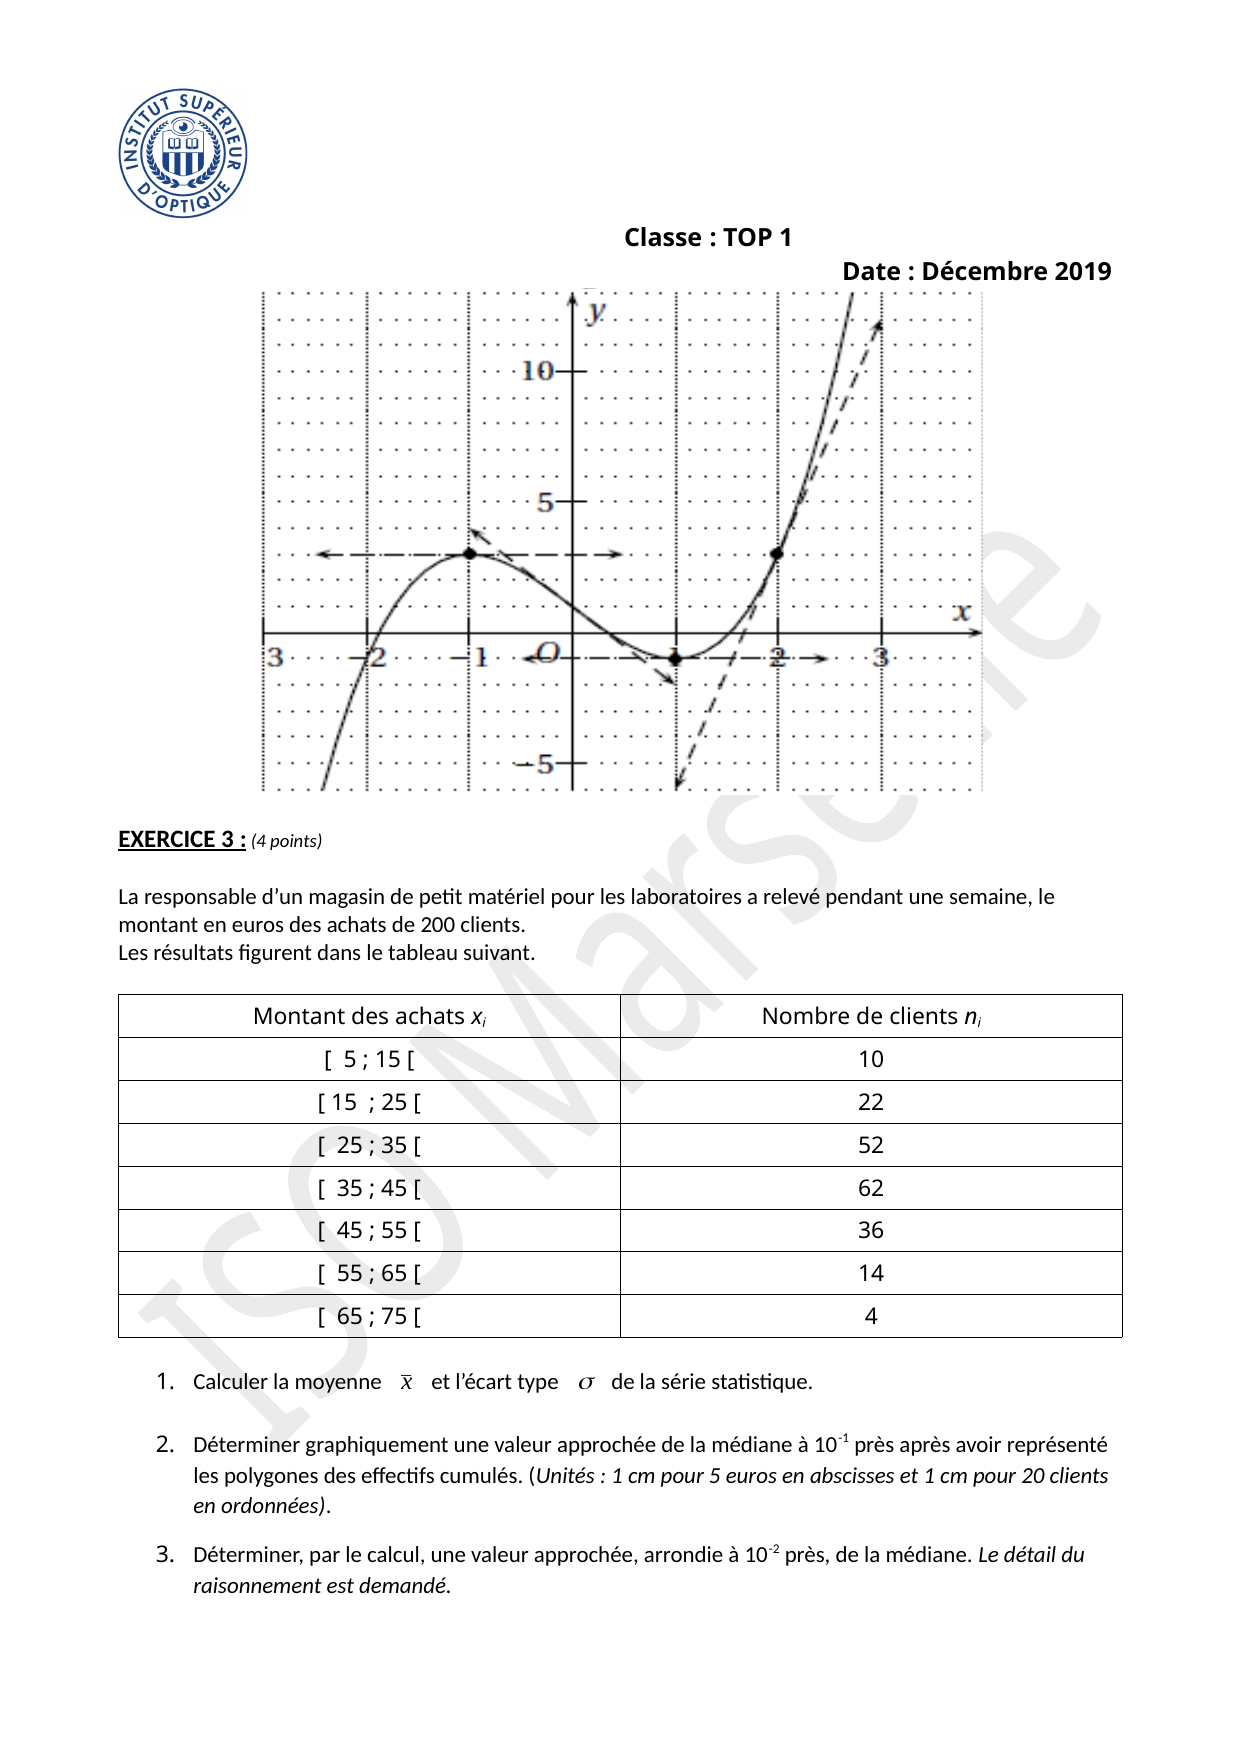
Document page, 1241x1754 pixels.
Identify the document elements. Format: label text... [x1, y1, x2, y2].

table_cell [ 65 ; 75 [ [119, 1295, 620, 1337]
list Déterminer graphiquement une valeur approchée de la médiane à 10-1 près après avoir représenté les polygones des effectifs cumulés. (Unités : 1 cm pour 5 euros en abscisses et 1 cm pour 20 clients en ordonnées). [156, 1427, 1122, 1519]
table_header Nombre de clients ni [621, 995, 1122, 1037]
table_cell 52 [621, 1124, 1122, 1166]
table_cell 4 [621, 1295, 1122, 1337]
table_cell [ 15 ; 25 [ [119, 1081, 620, 1123]
table_cell [ 25 ; 35 [ [119, 1124, 620, 1166]
table_cell [ 35 ; 45 [ [119, 1167, 620, 1208]
table_cell 62 [621, 1167, 1122, 1208]
table_cell 14 [621, 1252, 1122, 1294]
list Calculer la moyenneet l’écart typede la série statistique. [156, 1365, 1122, 1396]
picture [118, 88, 248, 219]
table_cell [ 45 ; 55 [ [119, 1210, 620, 1251]
text La responsable d’un magasin de petit matériel pour les laboratoires a relevé pendant une semaine, le montant en euros des achats de 200 clients. [118, 882, 1122, 938]
list Déterminer, par le calcul, une valeur approchée, arrondie à 10-2 près, de la médiane. Le détail du raisonnement est demandé. [156, 1538, 1122, 1599]
table_cell [ 55 ; 65 [ [119, 1252, 620, 1294]
table_cell 10 [621, 1038, 1122, 1080]
text Les résultats figurent dans le tableau suivant. [118, 938, 1122, 966]
table_cell [ 5 ; 15 [ [119, 1038, 620, 1080]
table_header Montant des achats xi [119, 995, 620, 1037]
text EXERCICE 3 : (4 points) [118, 823, 1122, 853]
table_cell 36 [621, 1210, 1122, 1251]
table_cell 22 [621, 1081, 1122, 1123]
